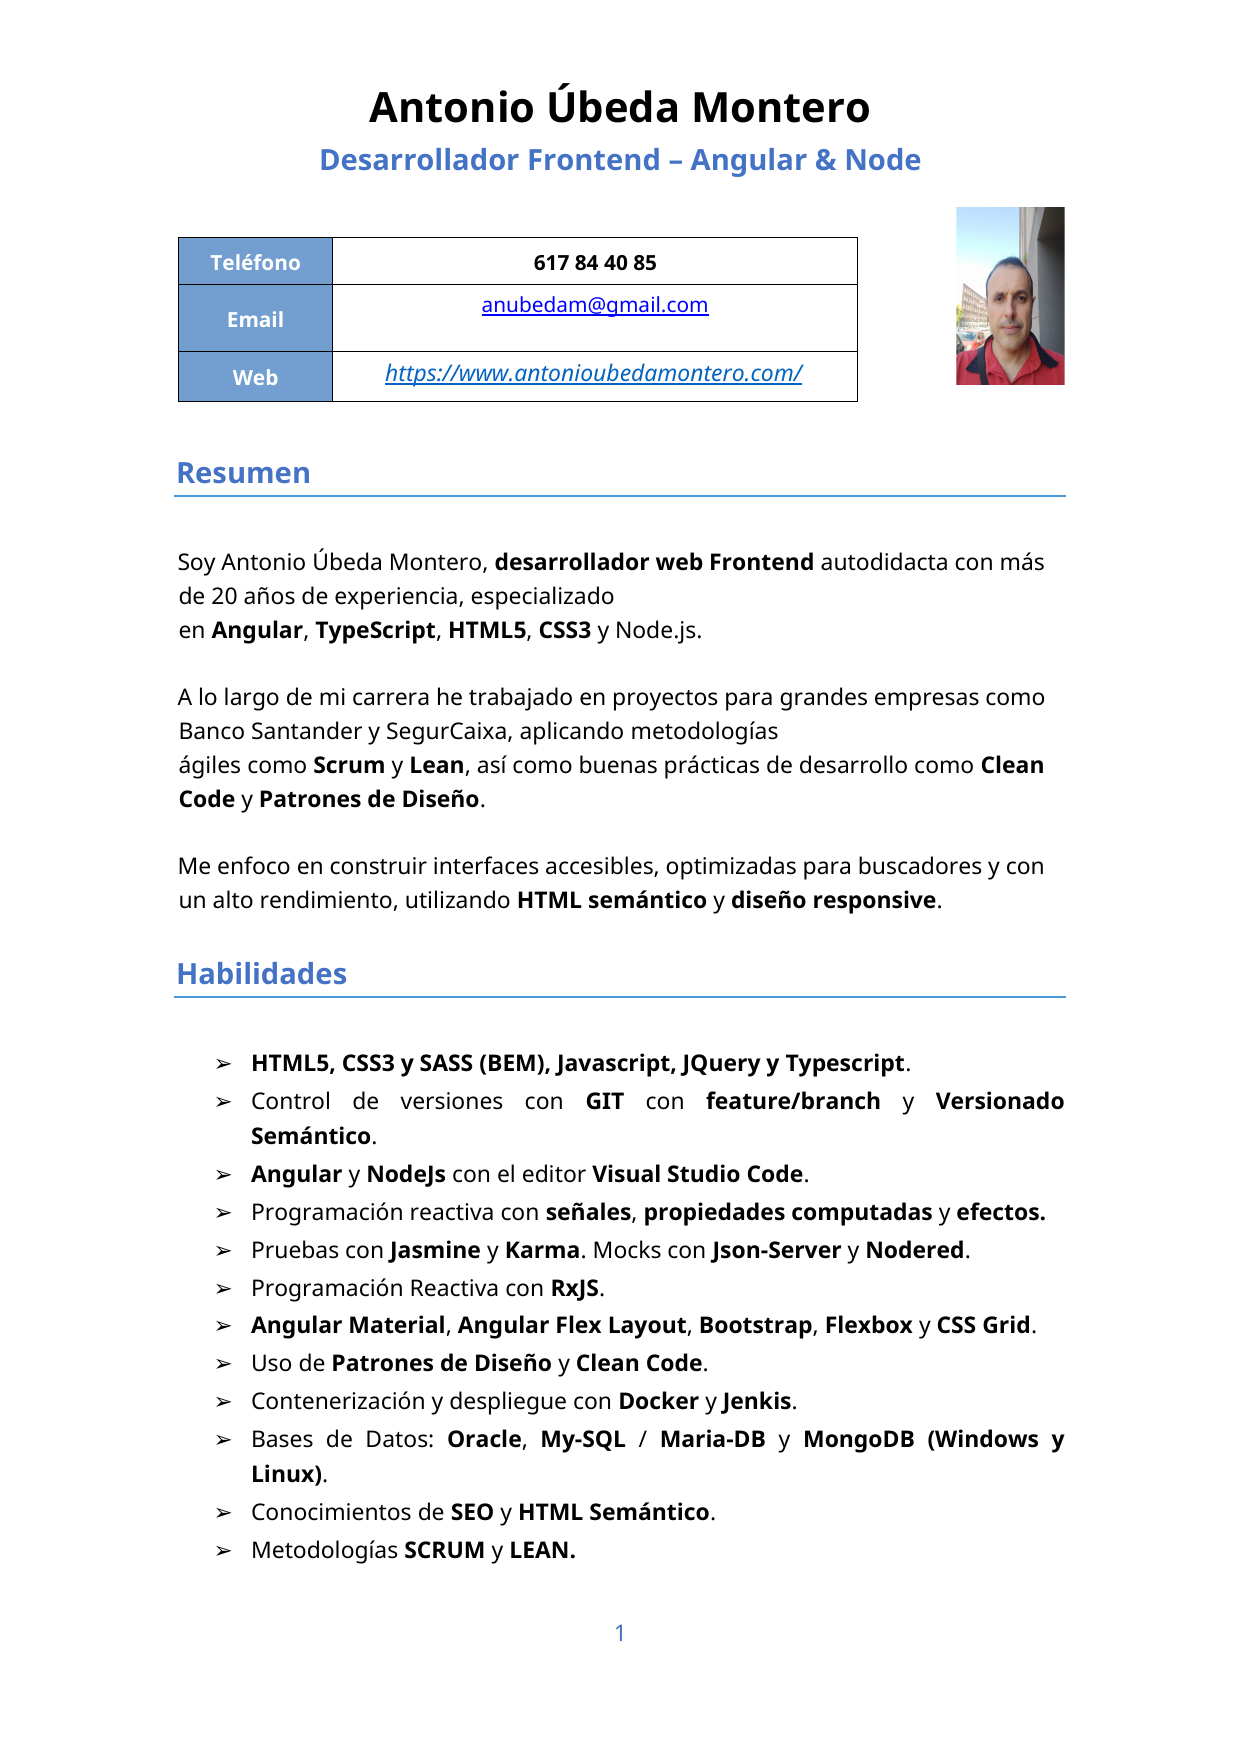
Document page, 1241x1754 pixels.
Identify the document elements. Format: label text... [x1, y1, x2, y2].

table_header Teléfono [179, 238, 332, 284]
list Contenerización y despliegue con Docker y Jenkis. [213, 1385, 1064, 1416]
text A lo largo de mi carrera he trabajado en proyectos para grandes empresas como Banco Santander y SegurCaixa, aplicando metodologías ágiles como Scrum y Lean, así como buenas prácticas de desarrollo como Clean Code y Patrones de Diseño. [177, 681, 1063, 814]
table_cell Web [179, 352, 332, 401]
list Control de versiones con GIT con feature/branch y Versionado Semántico. [213, 1085, 1064, 1152]
list Bases de Datos: Oracle, My-SQL / Maria-DB y MongoDB (Windows y Linux). [213, 1423, 1064, 1489]
table_cell https://www.antonioubedamontero.com/ [333, 352, 857, 401]
list Programación Reactiva con RxJS. [213, 1272, 1064, 1303]
text Antonio Úbeda Montero [177, 78, 1063, 135]
list Angular Material, Angular Flex Layout, Bootstrap, Flexbox y CSS Grid. [213, 1309, 1064, 1341]
table_cell Email [179, 285, 332, 351]
picture [956, 207, 1065, 385]
text Desarrollador Frontend – Angular & Node [177, 139, 1063, 179]
list Uso de Patrones de Diseño y Clean Code. [213, 1347, 1064, 1378]
text Soy Antonio Úbeda Montero, desarrollador web Frontend autodidacta con más de 20 años de experiencia, especializado en Angular, TypeScript, HTML5, CSS3 y Node.js. [177, 546, 1063, 645]
text Me enfoco en construir interfaces accesibles, optimizadas para buscadores y con un alto rendimiento, utilizando HTML semántico y diseño responsive. [177, 850, 1063, 915]
subtitle Resumen [176, 452, 1067, 492]
list Angular y NodeJs con el editor Visual Studio Code. [213, 1158, 1064, 1189]
list Conocimientos de SEO y HTML Semántico. [213, 1496, 1064, 1527]
list Pruebas con Jasmine y Karma. Mocks con Json-Server y Nodered. [213, 1234, 1064, 1265]
list HTML5, CSS3 y SASS (BEM), Javascript, JQuery y Typescript. [213, 1047, 1064, 1078]
subtitle Habilidades [176, 953, 1067, 993]
list Programación reactiva con señales, propiedades computadas y efectos. [213, 1196, 1064, 1227]
list Metodologías SCRUM y LEAN. [213, 1534, 1064, 1565]
table_cell anubedam@gmail.com [333, 285, 857, 351]
table_header 617 84 40 85 [333, 238, 857, 284]
